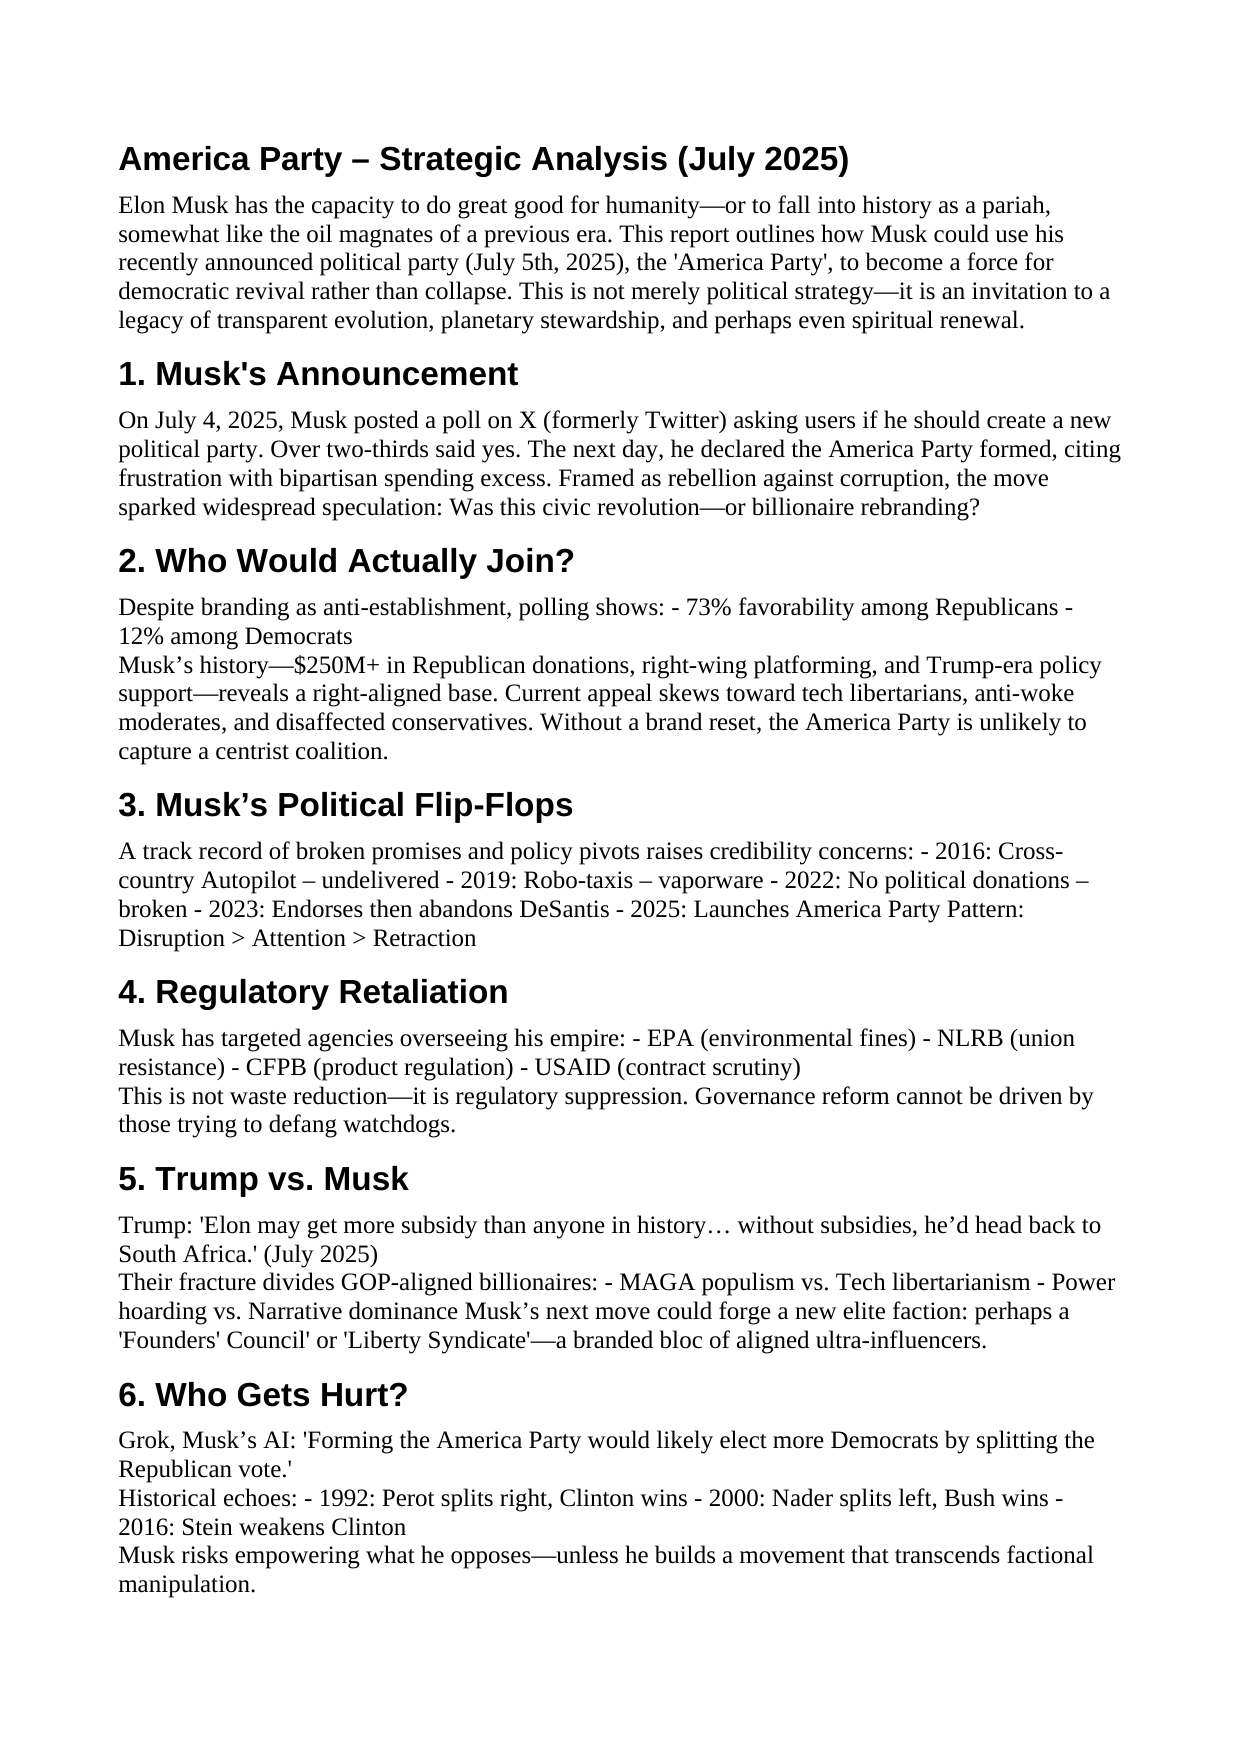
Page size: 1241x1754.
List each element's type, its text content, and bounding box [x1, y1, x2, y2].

text This is not waste reduction—it is regulatory suppression. Governance reform cannot be driven by those trying to defang watchdogs. [118, 866, 1122, 923]
text Historical echoes: - 1992: Perot splits right, Clinton wins - 2000: Nader splits left, Bush wins - 2016: Stein weakens Clinton [118, 1182, 1122, 1239]
subtitle 7. The Allure of a New Party [118, 1297, 1122, 1326]
text Despite branding as anti-establishment, polling shows: - 73% favorability among Republicans - 12% among Democrats [118, 463, 1122, 521]
text Unless Musk surrenders control and aligns the brand with shared moral infrastructure, the party will degrade into techno-authoritarianism. [118, 1469, 1122, 1527]
subtitle 2. Who Would Actually Join? [118, 434, 1122, 463]
text Elon Musk has the capacity to do great good for humanity—or to fall into history as a pariah, somewhat like the oil magnates of a previous era. This report outlines how Musk could use his recently announced political party (July 5th, 2025), the 'America Party', to become a force for democratic revival rather than collapse. This is not merely political strategy—it is an invitation to a legacy of transparent evolution, planetary stewardship, and perhaps even spiritual renewal. [118, 147, 1122, 291]
subtitle 1. Musk's Announcement [118, 291, 1122, 319]
text Musk risks empowering what he opposes—unless he builds a movement that transcends factional manipulation. [118, 1239, 1122, 1297]
subtitle America Party – Strategic Analysis (July 2025) [118, 118, 1122, 147]
text If the GOP splits, Democrats will try to stay unified. They’ll: - Vote as bloc - Focus on turnout and local wins - Soften internal dissent [118, 1556, 1122, 1613]
text Grok, Musk’s AI: 'Forming the America Party would likely elect more Democrats by splitting the Republican vote.' [118, 1124, 1122, 1182]
subtitle 8. How Democrats May Respond [118, 1527, 1122, 1556]
text A third party tempts voters weary of corruption. But purity fractures movements. The America Party could promise not purity—but purpose: - Versioned trust - Transparent wealth - Civic ownership of digital spaces [118, 1326, 1122, 1412]
text A track record of broken promises and policy pivots raises credibility concerns: - 2016: Cross-country Autopilot – undelivered - 2019: Robo-taxis – vaporware - 2022: No political donations – broken - 2023: Endorses then abandons DeSantis - 2025: Launches America Party Pattern: Disruption > Attention > Retraction [118, 664, 1122, 779]
subtitle 5. Trump vs. Musk [118, 923, 1122, 952]
text Musk has targeted agencies overseeing his empire: - EPA (environmental fines) - NLRB (union resistance) - CFPB (product regulation) - USAID (contract scrutiny) [118, 808, 1122, 866]
subtitle 4. Regulatory Retaliation [118, 779, 1122, 808]
text Trump: 'Elon may get more subsidy than anyone in history… without subsidies, he’d head back to South Africa.' (July 2025) [118, 952, 1122, 1009]
subtitle 6. Who Gets Hurt? [118, 1096, 1122, 1124]
text Their fracture divides GOP-aligned billionaires: - MAGA populism vs. Tech libertarianism - Power hoarding vs. Narrative dominance Musk’s next move could forge a new elite faction: perhaps a 'Founders' Council' or 'Liberty Syndicate'—a branded bloc of aligned ultra-influencers. [118, 1009, 1122, 1096]
text Brian Tyler Cohen: 'Elon is not a centrist. He is a far-right technocrat whose sole goal is to make himself richer.' [118, 1412, 1122, 1469]
subtitle 3. Musk’s Political Flip-Flops [118, 636, 1122, 664]
text On July 4, 2025, Musk posted a poll on X (formerly Twitter) asking users if he should create a new political party. Over two-thirds said yes. The next day, he declared the America Party formed, citing frustration with bipartisan spending excess. Framed as rebellion against corruption, the move sparked widespread speculation: Was this civic revolution—or billionaire rebranding? [118, 319, 1122, 434]
text Musk’s history—$250M+ in Republican donations, right-wing platforming, and Trump-era policy support—reveals a right-aligned base. Current appeal skews toward tech libertarians, anti-woke moderates, and disaffected conservatives. Without a brand reset, the America Party is unlikely to capture a centrist coalition. [118, 521, 1122, 636]
